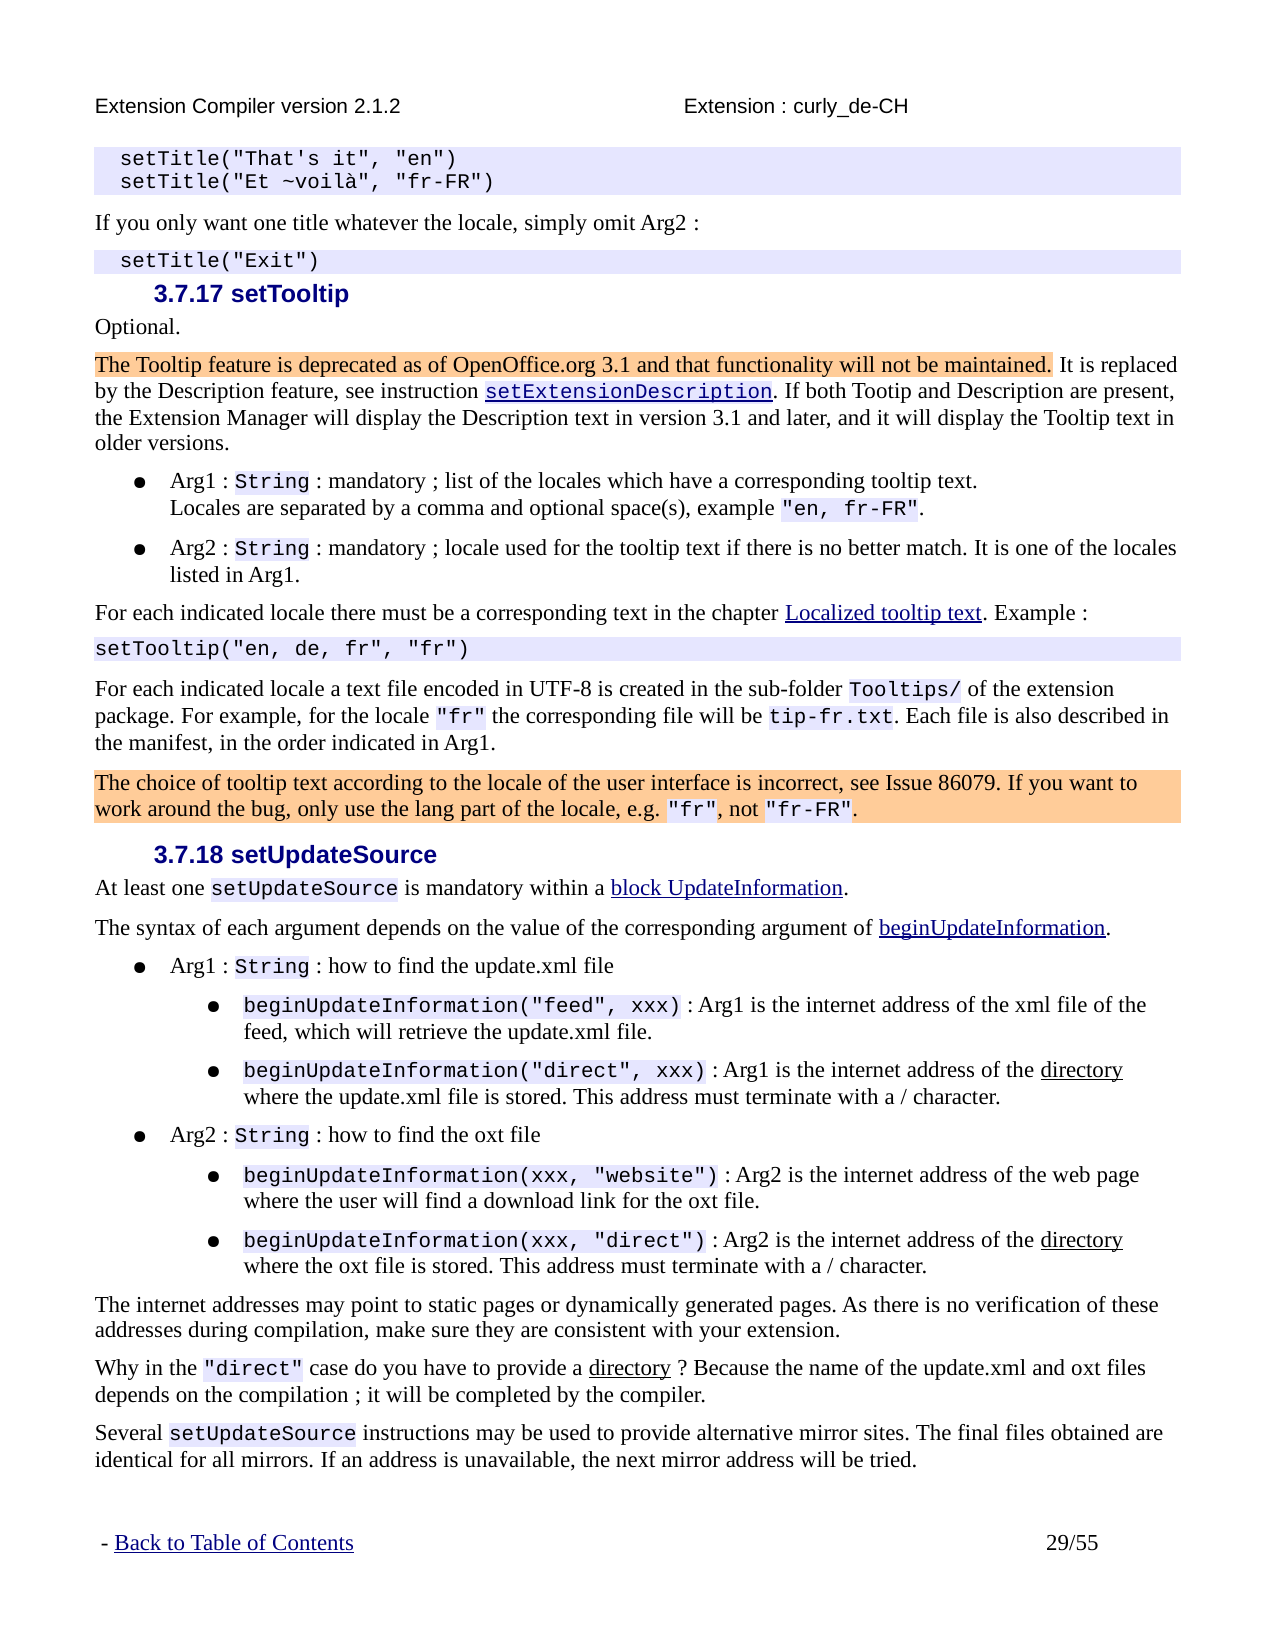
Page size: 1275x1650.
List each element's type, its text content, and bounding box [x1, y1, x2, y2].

list Arg1 : String : mandatory ; list of the locales which have a corresponding tooltip text. Locales are separated by a comma and optional space(s), example "en, fr-FR". [132, 468, 1181, 522]
subtitle setTooltip [153, 280, 1181, 308]
list beginUpdateInformation(xxx, "direct") : Arg2 is the internet address of the directory where the oxt file is stored. This address must terminate with a / character. [206, 1226, 1181, 1279]
list beginUpdateInformation(xxx, "website") : Arg2 is the internet address of the web page where the user will find a download link for the oxt file. [206, 1161, 1181, 1214]
text The Tooltip feature is deprecated as of OpenOffice.org 3.1 and that functionality will not be maintained. It is replaced by the Description feature, see instruction setExtensionDescription. If both Tootip and Description are present, the Extension Manager will display the Description text in version 3.1 and later, and it will display the Tooltip text in older versions. [94, 352, 1181, 456]
text At least one setUpdateSource is mandatory within a block UpdateInformation. [94, 875, 1181, 902]
list beginUpdateInformation("direct", xxx) : Arg1 is the internet address of the directory where the update.xml file is stored. This address must terminate with a / character. [206, 1057, 1181, 1109]
text For each indicated locale a text file encoded in UTF-8 is created in the sub-folder Tooltips/ of the extension package. For example, for the locale "fr" the corresponding file will be tip-fr.txt. Each file is also described in the manifest, in the order indicated in Arg1. [94, 676, 1181, 756]
text The choice of tooltip text according to the locale of the user interface is incorrect, see Issue 86079. If you want to work around the bug, only use the lang part of the locale, e.g. "fr", not "fr-FR". [94, 770, 1181, 823]
text The internet addresses may point to static pages or dynamically generated pages. As there is no verification of these addresses during compilation, make sure they are consistent with your extension. [94, 1291, 1181, 1342]
list Arg1 : String : how to find the update.xml file [132, 952, 1181, 979]
text For each indicated locale there must be a corresponding text in the chapter Localized tooltip text. Example : [94, 599, 1181, 625]
text The syntax of each argument depends on the value of the corresponding argument of beginUpdateInformation. [94, 914, 1181, 940]
list beginUpdateInformation("feed", xxx) : Arg1 is the internet address of the xml file of the feed, which will retrieve the update.xml file. [206, 992, 1181, 1044]
text setTitle("Exit") [94, 250, 1181, 274]
text setTooltip("en, de, fr", "fr") [94, 637, 1181, 661]
text setTitle("Et ~voilà", "fr-FR") [94, 171, 1181, 195]
text setTitle("That's it", "en") [94, 147, 1181, 171]
text If you only want one title whatever the locale, simply omit Arg2 : [94, 210, 1181, 236]
text Why in the "direct" case do you have to provide a directory ? Because the name of the update.xml and oxt files depends on the compilation ; it will be completed by the compiler. [94, 1355, 1181, 1407]
subtitle setUpdateSource [153, 841, 1181, 869]
list Arg2 : String : how to find the oxt file [132, 1122, 1181, 1149]
text Optional. [94, 314, 1181, 339]
list Arg2 : String : mandatory ; locale used for the tooltip text if there is no better match. It is one of the locales listed in Arg1. [132, 534, 1181, 587]
text Several setUpdateSource instructions may be used to provide alternative mirror sites. The final files obtained are identical for all mirrors. If an address is unavailable, the next mirror address will be tried. [94, 1420, 1181, 1472]
